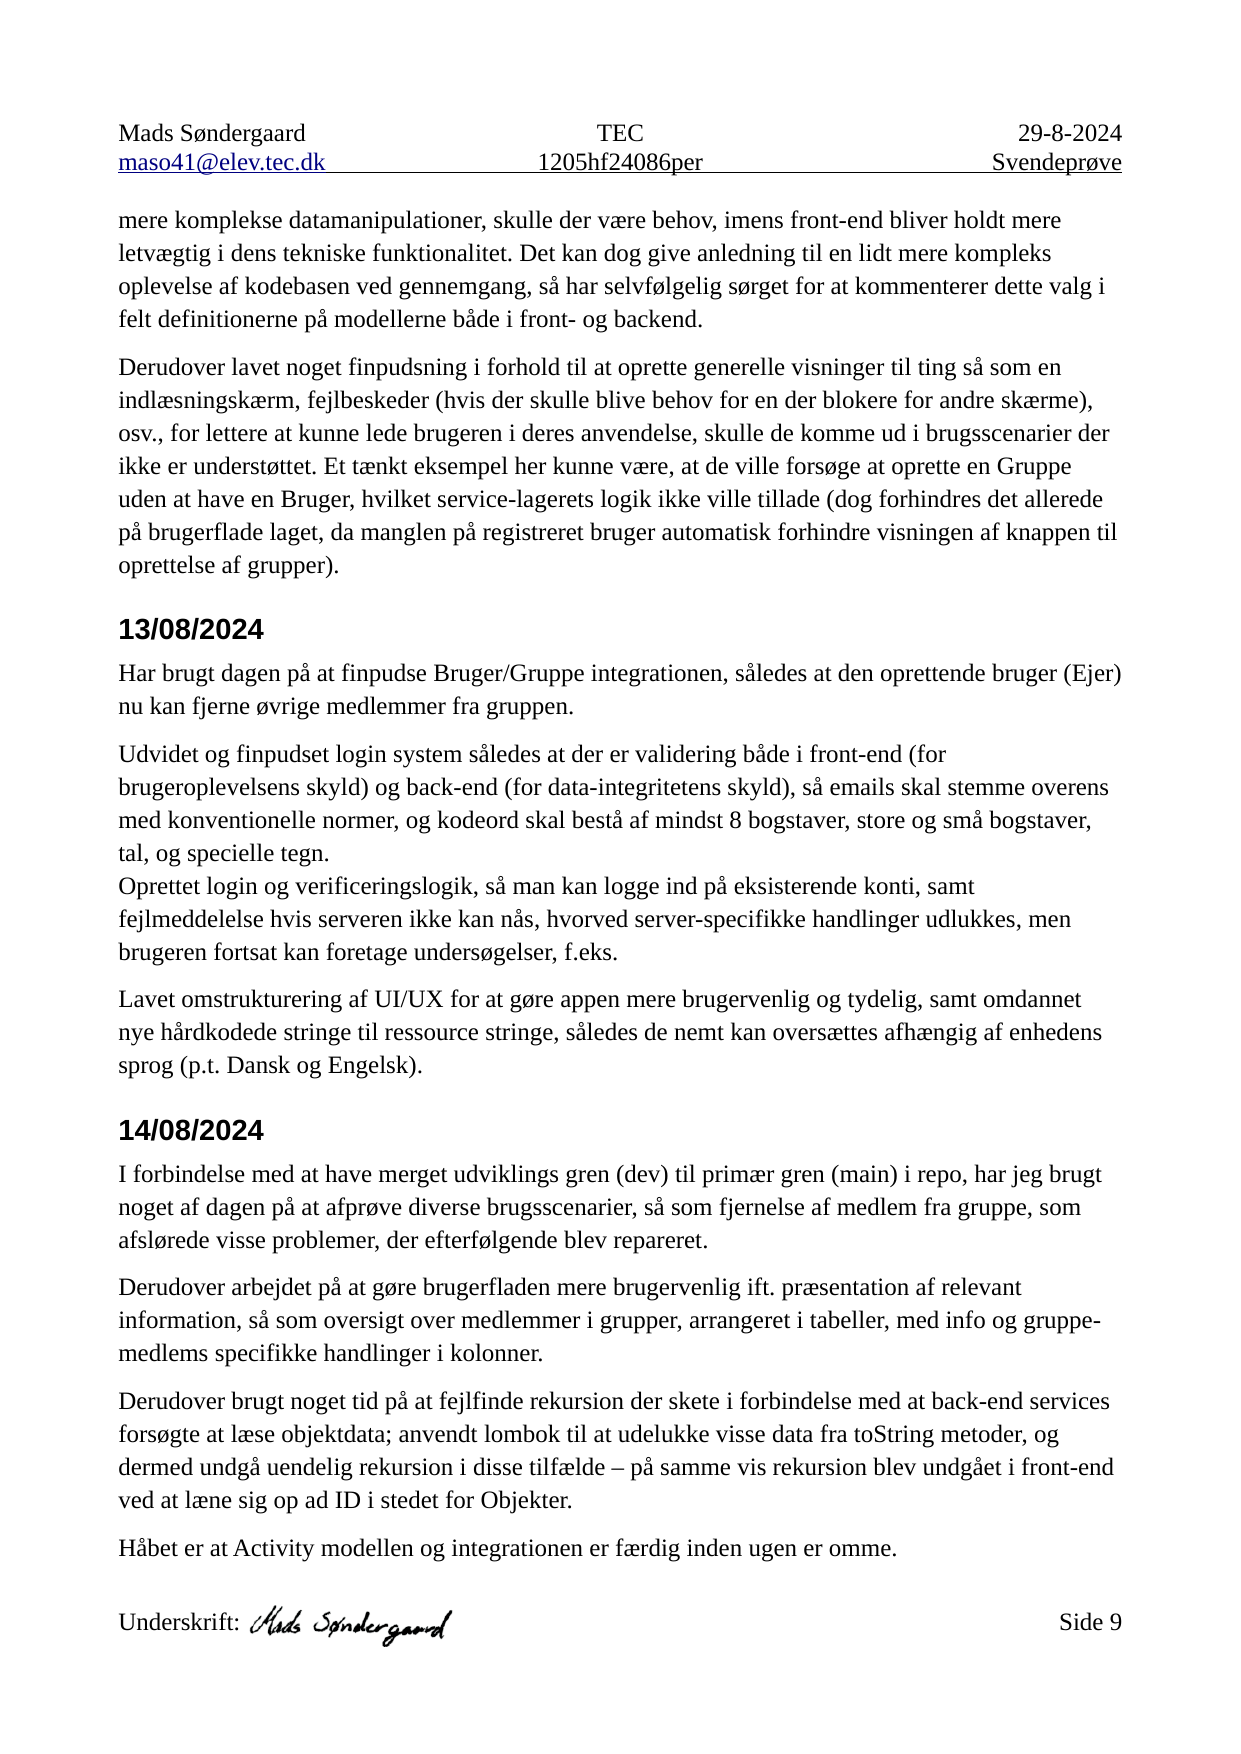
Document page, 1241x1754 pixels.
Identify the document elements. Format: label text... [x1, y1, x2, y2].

text Derudover brugt noget tid på at fejlfinde rekursion der skete i forbindelse med at back-end services forsøgte at læse objektdata; anvendt lombok til at udelukke visse data fra toString metoder, og dermed undgå uendelig rekursion i disse tilfælde – på samme vis rekursion blev undgået i front-end ved at læne sig op ad ID i stedet for Objekter. [118, 1386, 1122, 1514]
text Derudover arbejdet på at gøre brugerfladen mere brugervenlig ift. præsentation af relevant information, så som oversigt over medlemmer i grupper, arrangeret i tabeller, med info og gruppe-medlems specifikke handlinger i kolonner. [118, 1272, 1122, 1367]
text Derudover lavet noget finpudsning i forhold til at oprette generelle visninger til ting så som en indlæsningskærm, fejlbeskeder (hvis der skulle blive behov for en der blokere for andre skærme), osv., for lettere at kunne lede brugeren i deres anvendelse, skulle de komme ud i brugsscenarier der ikke er understøttet. Et tænkt eksempel her kunne være, at de ville forsøge at oprette en Gruppe uden at have en Bruger, hvilket service-lagerets logik ikke ville tillade (dog forhindres det allerede på brugerflade laget, da manglen på registreret bruger automatisk forhindre visningen af knappen til oprettelse af grupper). [118, 352, 1122, 579]
text mere komplekse datamanipulationer, skulle der være behov, imens front-end bliver holdt mere letvægtig i dens tekniske funktionalitet. Det kan dog give anledning til en lidt mere kompleks oplevelse af kodebasen ved gennemgang, så har selvfølgelig sørget for at kommenterer dette valg i felt definitionerne på modellerne både i front- og backend. [118, 205, 1122, 333]
subtitle 13/08/2024 [118, 612, 1122, 646]
picture [244, 1600, 458, 1647]
text Udvidet og finpudset login system således at der er validering både i front-end (for brugeroplevelsens skyld) og back-end (for data-integritetens skyld), så emails skal stemme overens med konventionelle normer, og kodeord skal bestå af mindst 8 bogstaver, store og små bogstaver, tal, og specielle tegn. Oprettet login og verificeringslogik, så man kan logge ind på eksisterende konti, samt fejlmeddelelse hvis serveren ikke kan nås, hvorved server-specifikke handlinger udlukkes, men brugeren fortsat kan foretage undersøgelser, f.eks. [118, 739, 1122, 966]
text Har brugt dagen på at finpudse Bruger/Gruppe integrationen, således at den oprettende bruger (Ejer) nu kan fjerne øvrige medlemmer fra gruppen. [118, 658, 1122, 720]
subtitle 14/08/2024 [118, 1113, 1122, 1146]
text Håbet er at Activity modellen og integrationen er færdig inden ugen er omme. [118, 1533, 1122, 1561]
text I forbindelse med at have merget udviklings gren (dev) til primær gren (main) i repo, har jeg brugt noget af dagen på at afprøve diverse brugsscenarier, så som fjernelse af medlem fra gruppe, som afslørede visse problemer, der efterfølgende blev repareret. [118, 1159, 1122, 1253]
text Lavet omstrukturering af UI/UX for at gøre appen mere brugervenlig og tydelig, samt omdannet nye hårdkodede stringe til ressource stringe, således de nemt kan oversættes afhængig af enhedens sprog (p.t. Dansk og Engelsk). [118, 984, 1122, 1079]
